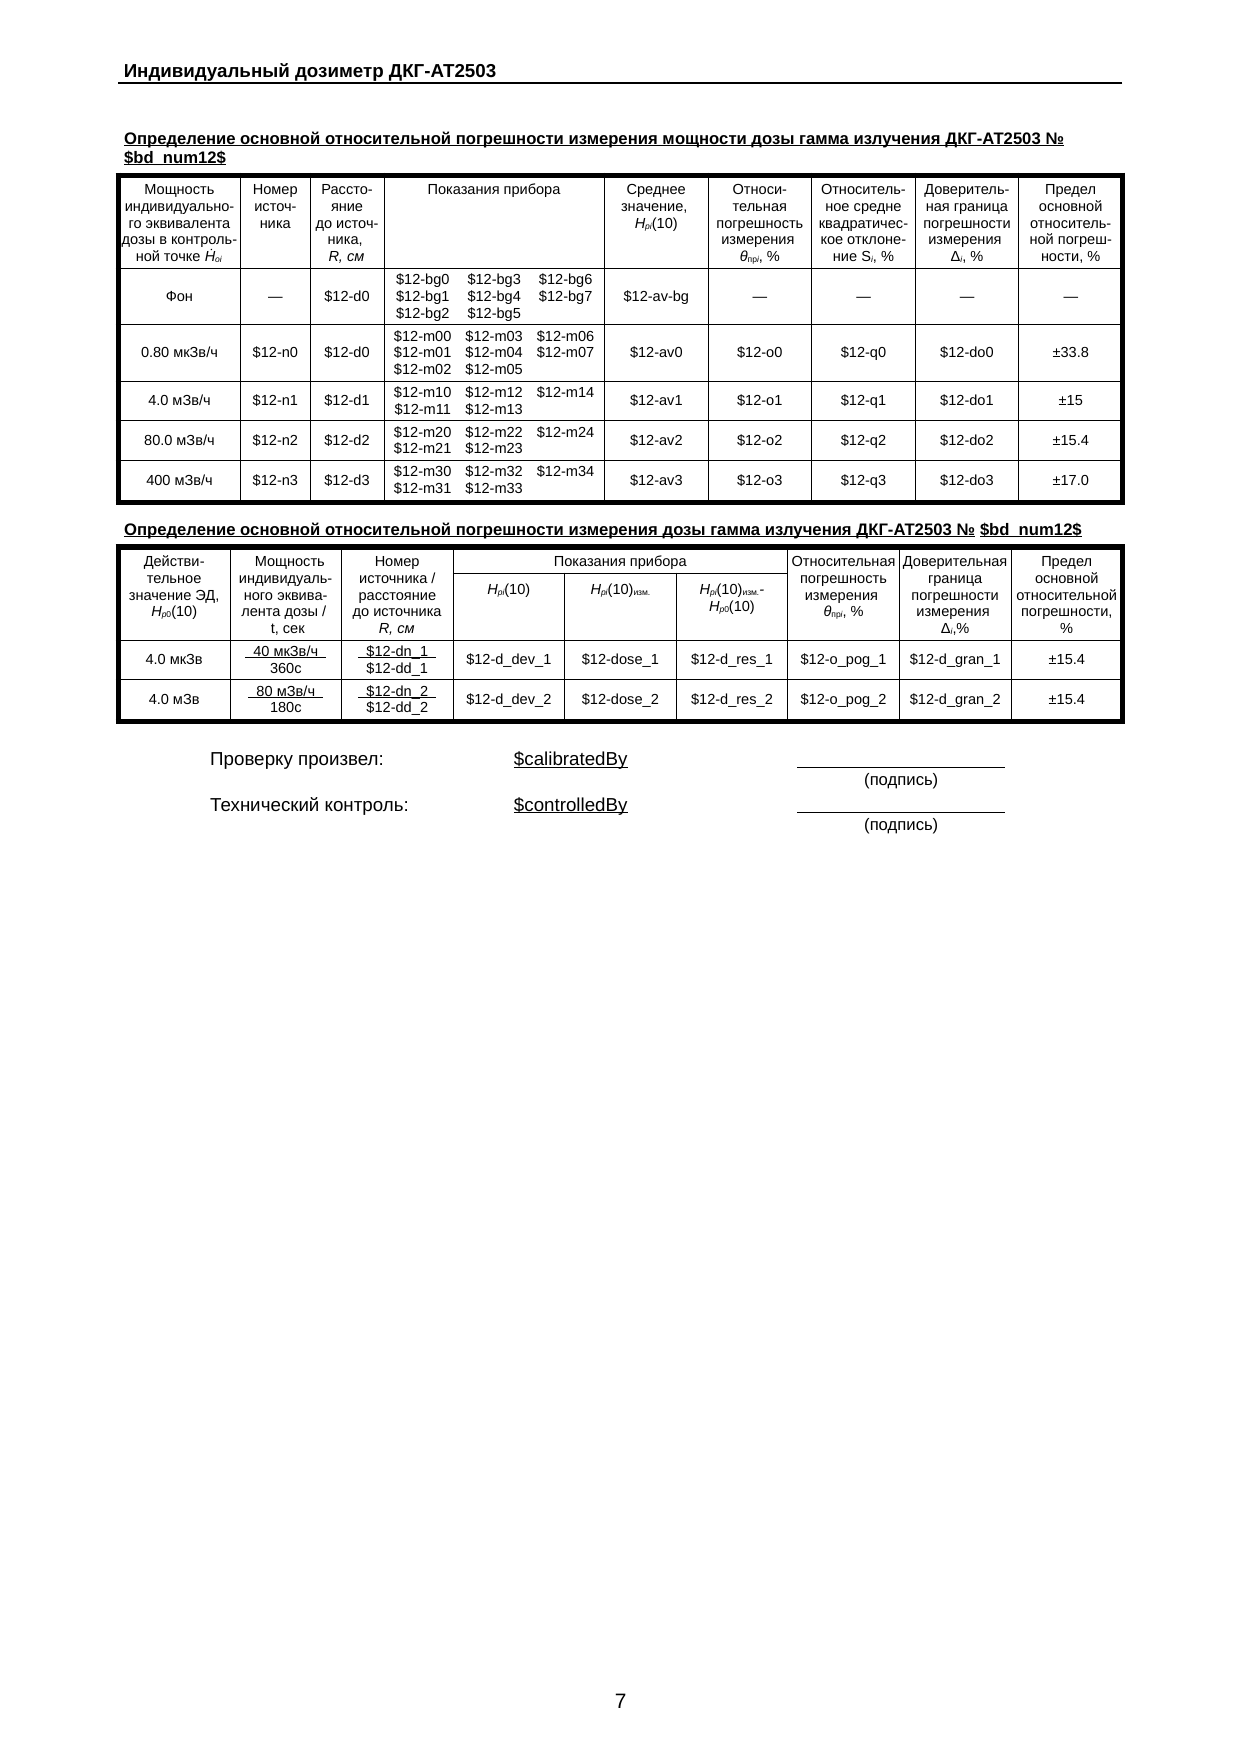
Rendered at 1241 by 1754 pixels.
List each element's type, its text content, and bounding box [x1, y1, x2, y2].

table_cell 0.80 мкЗв/ч [121, 325, 240, 381]
table_header Проверку произвел: [210, 746, 514, 769]
table_cell $12-dose_1 [565, 641, 676, 679]
table_cell [771, 791, 1031, 815]
table_cell — [241, 269, 310, 324]
table_cell (подпись) [771, 770, 1031, 791]
table_header $calibratedBy [514, 746, 771, 769]
table_cell $12-d0 [311, 269, 384, 324]
table_cell [514, 770, 771, 791]
table_cell Предел основной относитель-ной погреш-ности, % [1019, 178, 1120, 268]
table_cell $12-m20 $12-m21 $12-m22 $12-m23 $12-m24 [385, 421, 604, 460]
table_cell $12-q0 [812, 325, 915, 381]
table_cell Показания прибора [385, 178, 604, 268]
table_cell $12-do3 [916, 461, 1018, 499]
table_cell $12-n0 [241, 325, 310, 381]
table_cell Номер источ-ника [241, 178, 310, 268]
table_cell $12-av1 [605, 382, 708, 420]
table_cell 400 мЗв/ч [121, 461, 240, 499]
table_cell Доверитель-ная граница погрешности измерения Δi, % [916, 178, 1018, 268]
table_cell ±15.4 [1012, 680, 1120, 719]
table_cell — [709, 269, 811, 324]
table_cell $12-do2 [916, 421, 1018, 460]
table_cell Среднее значение, Hpi(10) [605, 178, 708, 268]
table_cell Рассто-яние до источ-ника, R, см [311, 178, 384, 268]
table_cell 80 мЗв/ч 180c [231, 680, 341, 719]
table_cell $12-o3 [709, 461, 811, 499]
table_cell Мощность индивидуаль-ного эквива-лента дозы / t, сек [231, 550, 341, 639]
table_cell 4.0 мЗв/ч [121, 382, 240, 420]
table_cell [210, 815, 514, 837]
table_cell $12-bg0 $12-bg1 $12-bg2 $12-bg3 $12-bg4 $12-bg5 $12-bg6 $12-bg7 [385, 269, 604, 324]
table_cell Доверительная граница погрешности измерения Δi,% [900, 550, 1011, 639]
table_cell $12-m30 $12-m31 $12-m32 $12-m33 $12-m34 [385, 461, 604, 499]
table_cell $12-q2 [812, 421, 915, 460]
table_cell [210, 770, 514, 791]
table_cell $12-q3 [812, 461, 915, 499]
table_cell Предел основной относительной погрешности, % [1012, 550, 1120, 639]
table_cell Фон [121, 269, 240, 324]
table_cell — [1019, 269, 1120, 324]
table_cell $12-d_dev_2 [454, 680, 564, 719]
table_cell (подпись) [771, 815, 1031, 837]
table_cell $12-dn_1 $12-dd_1 [342, 641, 453, 679]
table_cell $12-d_gran_1 [900, 641, 1011, 679]
table_cell Hpi(10)изм.-Hp0(10) [677, 574, 787, 639]
table_cell ±15.4 [1019, 421, 1120, 460]
table_cell $12-n1 [241, 382, 310, 420]
table_cell $12-av-bg [605, 269, 708, 324]
table_cell $12-m00 $12-m01 $12-m02 $12-m03 $12-m04 $12-m05 $12-m06 $12-m07 [385, 325, 604, 381]
table_cell $12-dose_2 [565, 680, 676, 719]
table_cell Относительная погрешность измерения θпрi, % [788, 550, 899, 639]
table_cell [514, 815, 771, 837]
table_cell $12-n2 [241, 421, 310, 460]
table_cell $12-d_res_2 [677, 680, 787, 719]
table_cell ±17.0 [1019, 461, 1120, 499]
table_cell 4.0 мЗв [121, 680, 230, 719]
table_cell $12-do1 [916, 382, 1018, 420]
table_cell $controlledBy [514, 791, 771, 815]
table_cell $12-d_res_1 [677, 641, 787, 679]
table_cell Hpi(10)изм. [565, 574, 676, 639]
table_cell $12-d2 [311, 421, 384, 460]
table_cell $12-d0 [311, 325, 384, 381]
table_cell $12-av0 [605, 325, 708, 381]
table_cell $12-dn_2 $12-dd_2 [342, 680, 453, 719]
table_cell $12-o0 [709, 325, 811, 381]
table_cell $12-o2 [709, 421, 811, 460]
table_cell $12-av3 [605, 461, 708, 499]
table_cell $12-do0 [916, 325, 1018, 381]
table_cell $12-o_pog_2 [788, 680, 899, 719]
table_cell 40 мкЗв/ч 360c [231, 641, 341, 679]
table_cell — [916, 269, 1018, 324]
table_header [771, 746, 1031, 769]
table_cell Показания прибора [454, 550, 787, 572]
table_cell $12-av2 [605, 421, 708, 460]
table_cell $12-d_dev_1 [454, 641, 564, 679]
table_cell Мощность индивидуально-го эквивалента дозы в контроль-ной точке Ḣoi [121, 178, 240, 268]
table_cell — [812, 269, 915, 324]
table_cell Номер источника / расстояние до источника R, см [342, 550, 453, 639]
table_cell $12-n3 [241, 461, 310, 499]
table_cell $12-o_pog_1 [788, 641, 899, 679]
table_cell Относи-тельная погрешность измерения θпрi, % [709, 178, 811, 268]
table_cell Действи-тельное значение ЭД, Hp0(10) [121, 550, 230, 639]
table_cell $12-q1 [812, 382, 915, 420]
table_cell $12-o1 [709, 382, 811, 420]
table_cell ±33.8 [1019, 325, 1120, 381]
table_header Определение основной относительной погрешности измерения мощности дозы гамма излучения ДКГ-АТ2503 № $bd_num12$ [118, 114, 1122, 172]
table_cell 4.0 мкЗв [121, 641, 230, 679]
table_cell Относитель-ное средне квадратичес-кое отклоне-ние Si, % [812, 178, 915, 268]
table_cell ±15 [1019, 382, 1120, 420]
table_cell Технический контроль: [210, 791, 514, 815]
table_cell $12-d_gran_2 [900, 680, 1011, 719]
table_cell $12-m10 $12-m11 $12-m12 $12-m13 $12-m14 [385, 382, 604, 420]
table_cell $12-d1 [311, 382, 384, 420]
table_cell Hpi(10) [454, 574, 564, 639]
table_cell 80.0 мЗв/ч [121, 421, 240, 460]
table_cell $12-d3 [311, 461, 384, 499]
table_header Определение основной относительной погрешности измерения дозы гамма излучения ДКГ-АТ2503 № $bd_num12$ [118, 505, 1122, 544]
table_cell ±15.4 [1012, 641, 1120, 679]
